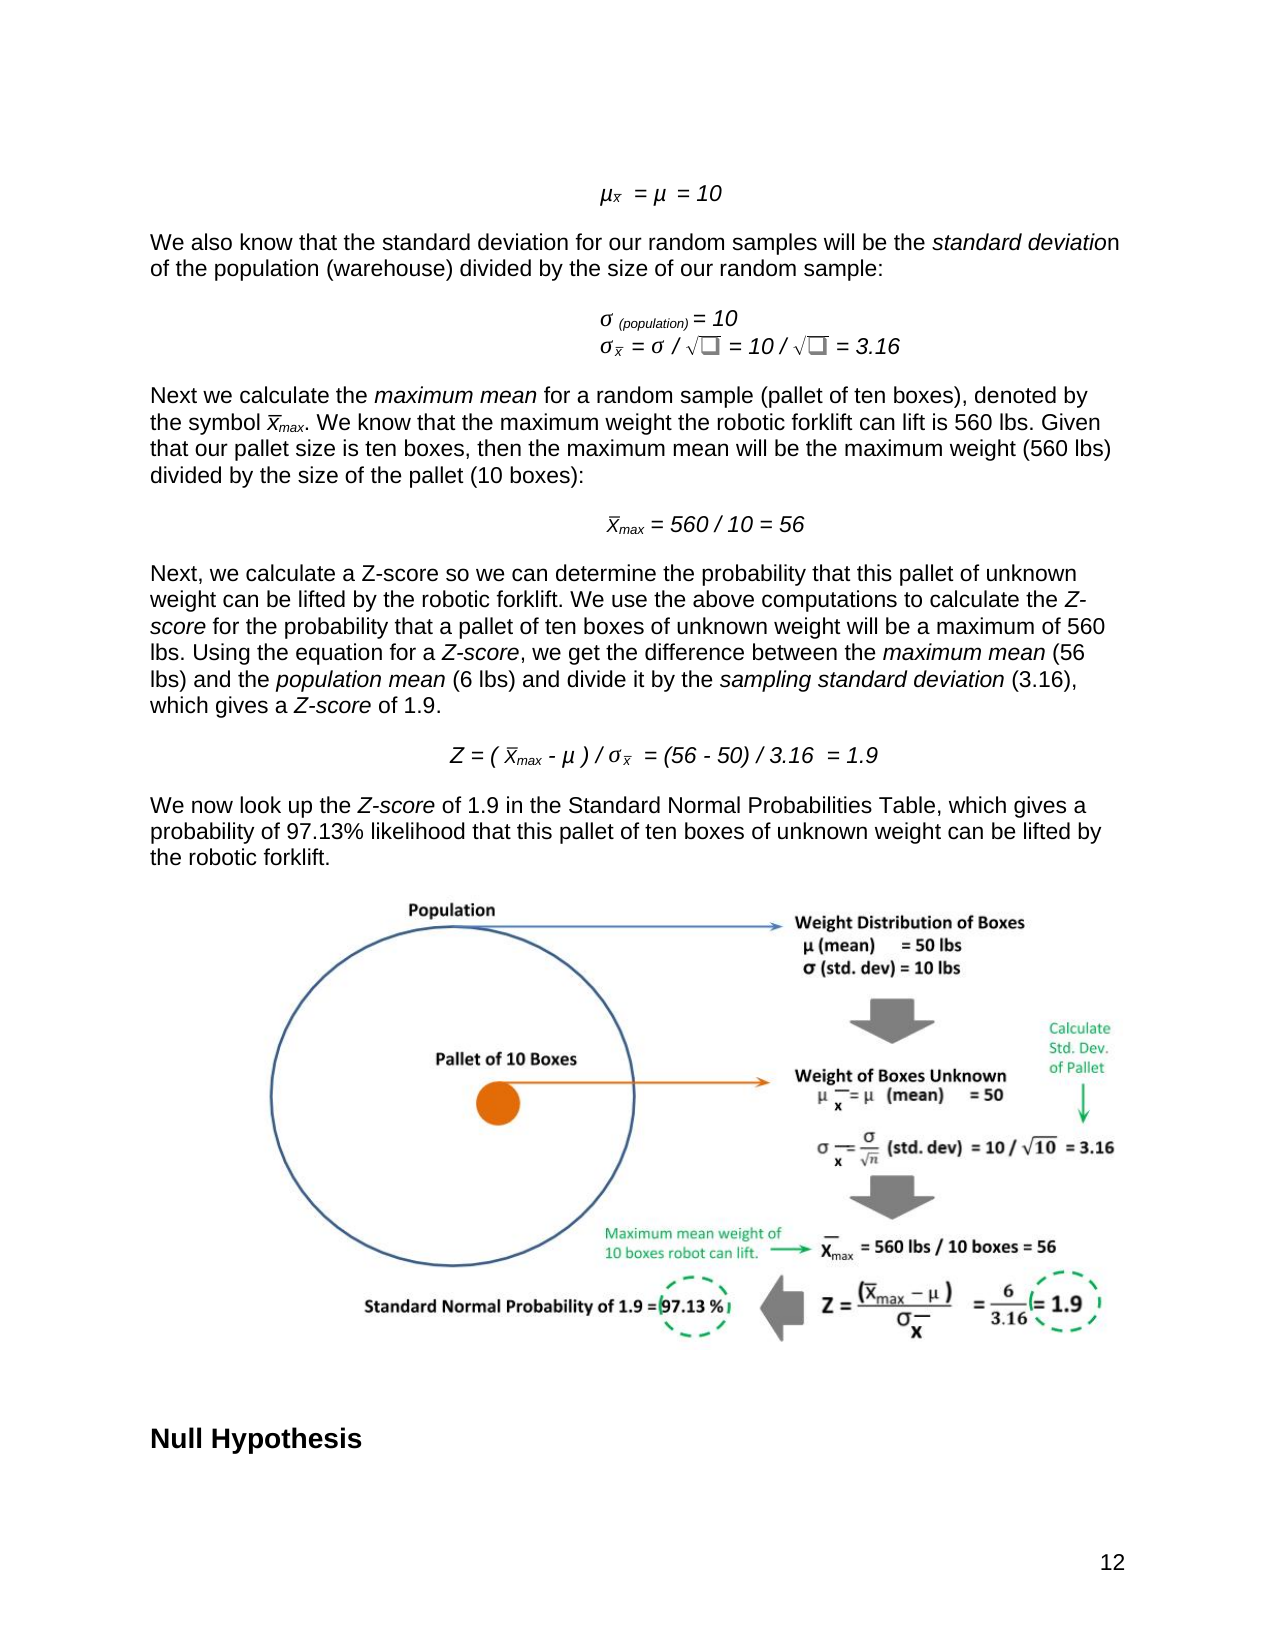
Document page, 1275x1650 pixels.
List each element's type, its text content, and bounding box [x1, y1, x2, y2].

text Next we calculate the maximum mean for a random sample (pallet of ten boxes), denoted by the symbol x̅max. We know that the maximum weight the robotic forklift can lift is 560 lbs. Given that our pallet size is ten boxes, then the maximum mean will be the maximum weight (560 lbs) divided by the size of the pallet (10 boxes): [150, 382, 1125, 488]
text X̅max = 560 / 10 = 56 [150, 511, 1125, 537]
text We also know that the standard deviation for our random samples will be the standard deviation of the population (warehouse) divided by the size of our random sample: [150, 229, 1125, 281]
text We now look up the Z-score of 1.9 in the Standard Normal Probabilities Table, which gives a probability of 97.13% likelihood that this pallet of ten boxes of unknown weight can be lifted by the robotic forklift. [150, 792, 1125, 871]
text Next, we calculate a Z-score so we can determine the probability that this pallet of unknown weight can be lifted by the robotic forklift. We use the above computations to calculate the Z-score for the probability that a pallet of ten boxes of unknown weight will be a maximum of 560 lbs. Using the equation for a Z-score, we get the difference between the maximum mean (56 lbs) and the population mean (6 lbs) and divide it by the sampling standard deviation (3.16), which gives a Z-score of 1.9. [150, 560, 1125, 718]
text Z = ( X̅max - µ ) / x̅ = (56 - 50) / 3.16 = 1.9 [450, 741, 1125, 769]
text µx̅ = µ = 10 [525, 179, 1125, 206]
text (population) = 10 x̅ = / = 10 / = 3.16 [525, 304, 1125, 359]
picture [150, 893, 1125, 1350]
text Null Hypothesis [150, 1422, 1125, 1454]
